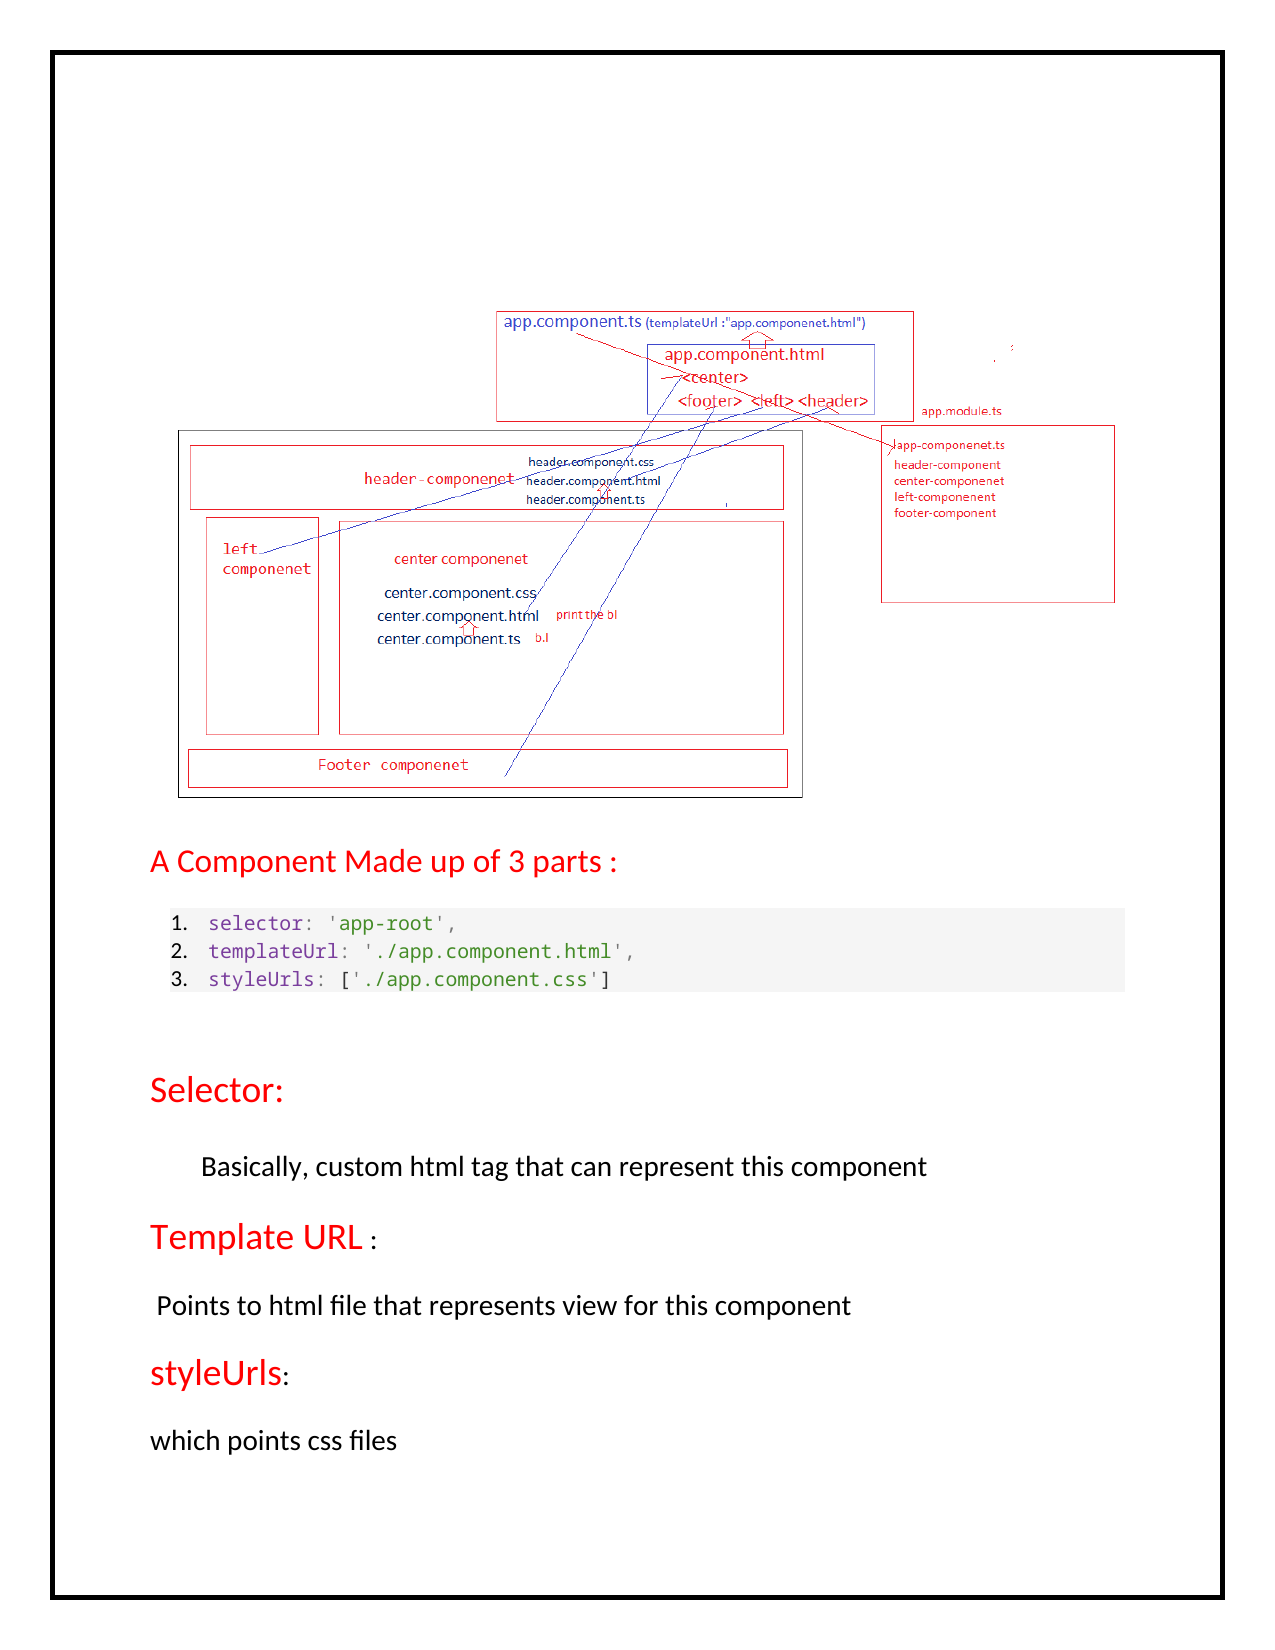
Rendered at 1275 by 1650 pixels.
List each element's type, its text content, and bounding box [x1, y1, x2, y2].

text which points css files [150, 1422, 1125, 1458]
list templateUrl: './app.component.html', [170, 936, 1125, 964]
text Selector: [150, 1066, 1125, 1112]
text Basically, custom html tag that can represent this component [150, 1139, 1125, 1185]
text A Component Made up of 3 parts : [150, 841, 1125, 881]
text Points to html file that represents view for this component [150, 1287, 1125, 1322]
list selector: 'app-root', [170, 908, 1125, 936]
text Template URL : [150, 1213, 1125, 1259]
text styleUrls: [150, 1348, 1125, 1394]
list styleUrls: ['./app.component.css'] [170, 964, 1125, 992]
